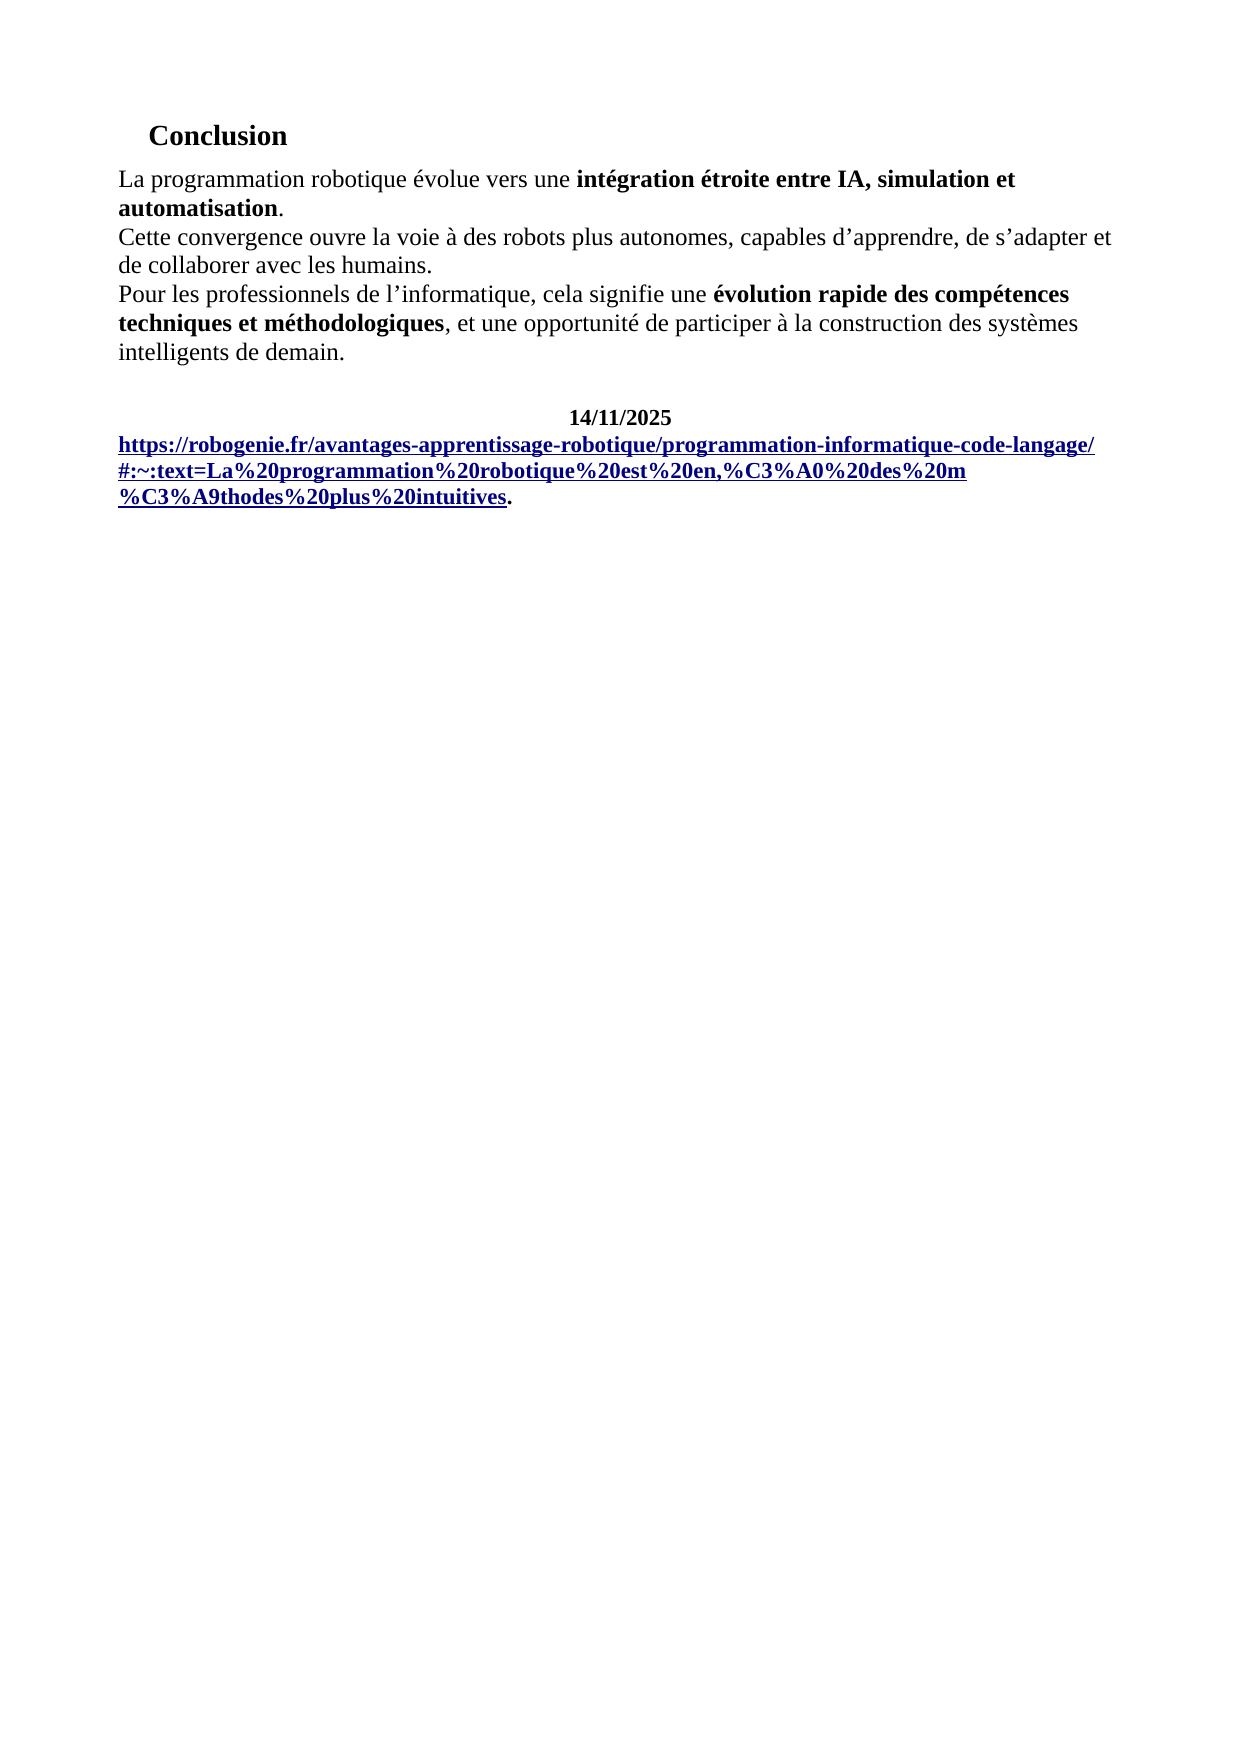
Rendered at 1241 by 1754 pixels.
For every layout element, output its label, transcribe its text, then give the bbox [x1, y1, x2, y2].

text La programmation robotique évolue vers une intégration étroite entre IA, simulation et automatisation. Cette convergence ouvre la voie à des robots plus autonomes, capables d’apprendre, de s’adapter et de collaborer avec les humains. Pour les professionnels de l’informatique, cela signifie une évolution rapide des compétences techniques et méthodologiques, et une opportunité de participer à la construction des systèmes intelligents de demain. [118, 164, 1122, 365]
text 14/11/2025 [118, 404, 1122, 431]
subtitle ✅ Conclusion [118, 118, 1122, 152]
text https://robogenie.fr/avantages-apprentissage-robotique/programmation-informatique-code-langage/#:~:text=La%20programmation%20robotique%20est%20en,%C3%A0%20des%20m%C3%A9thodes%20plus%20intuitives. [118, 431, 1122, 510]
